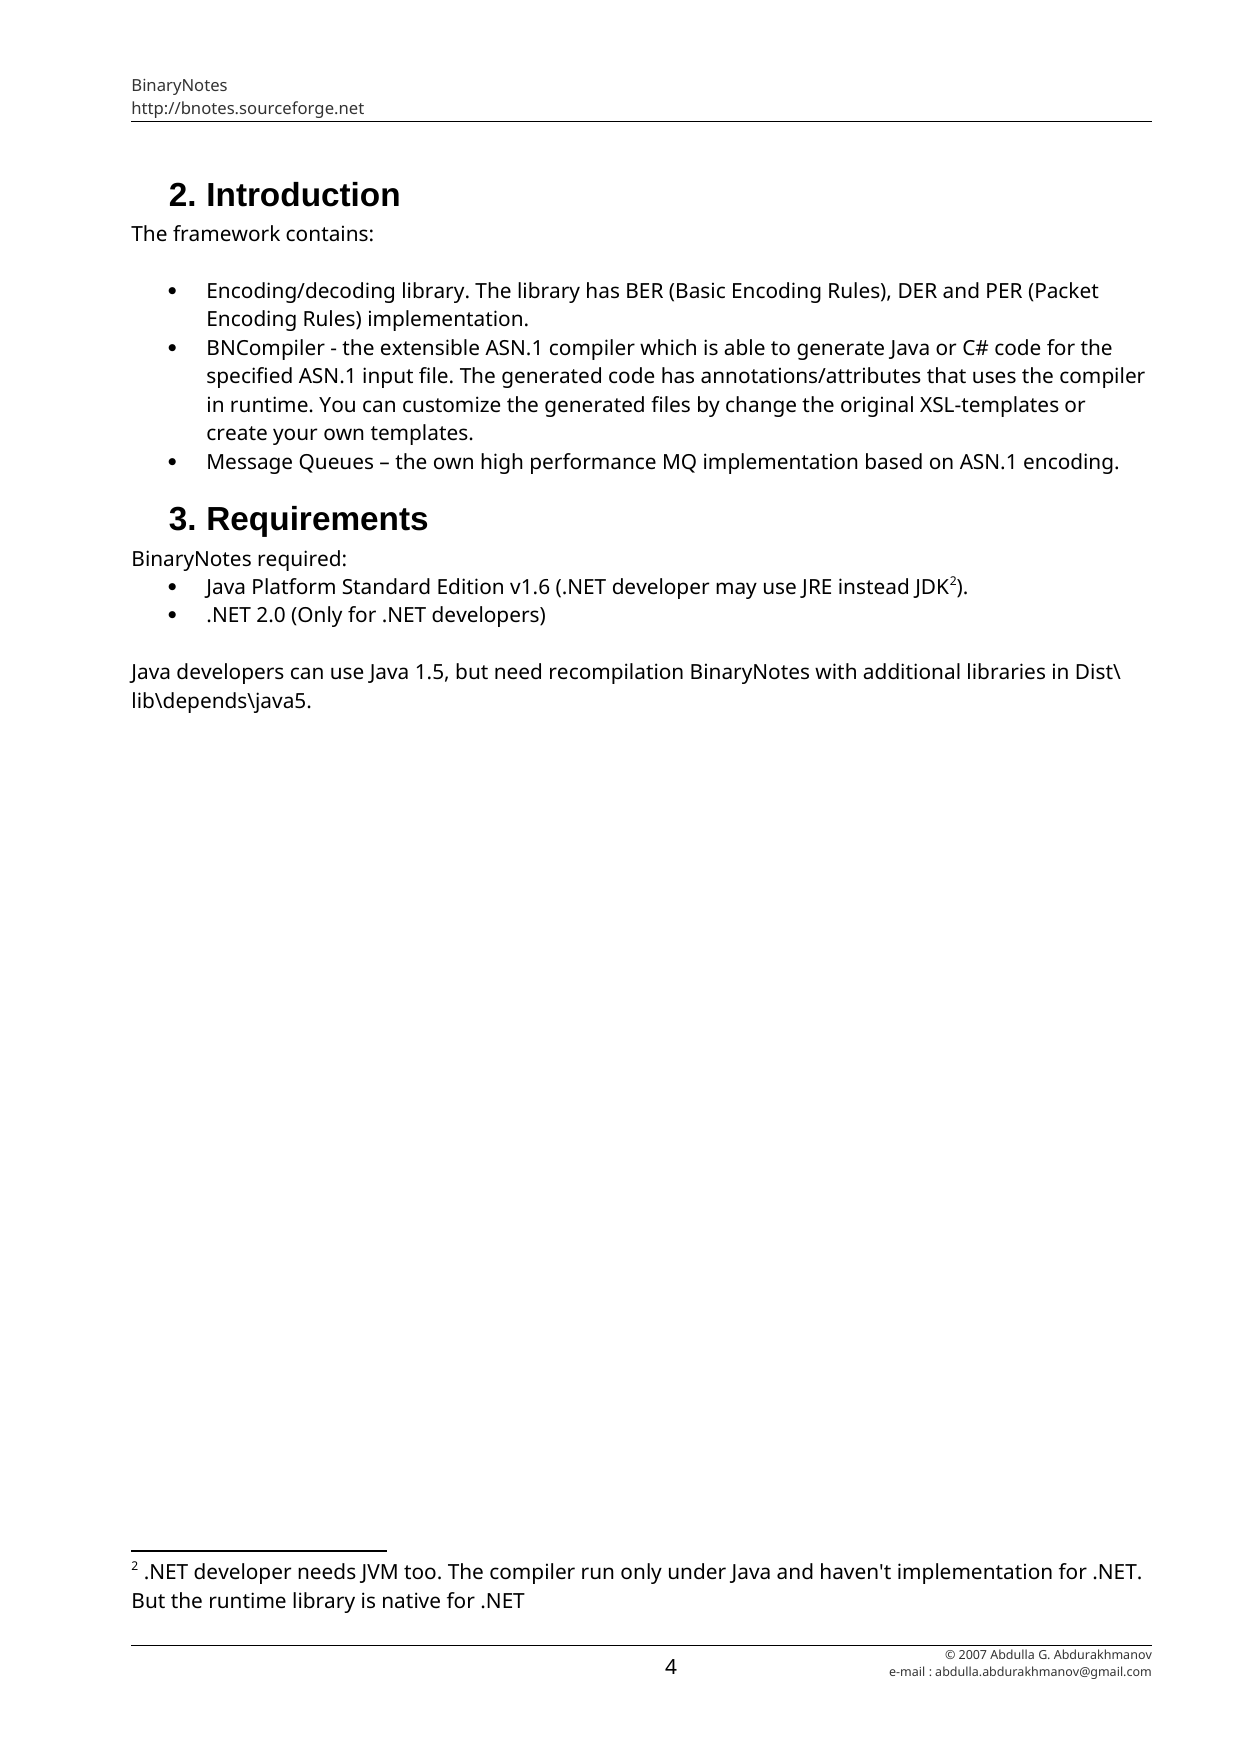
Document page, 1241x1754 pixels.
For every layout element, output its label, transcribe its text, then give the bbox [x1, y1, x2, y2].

text The framework contains: [131, 219, 1152, 248]
list Message Queues – the own high performance MQ implementation based on ASN.1 encoding. [169, 447, 1152, 475]
text Java developers can use Java 1.5, but need recompilation BinaryNotes with additional libraries in Dist\lib\depends\java5. [131, 657, 1152, 714]
list Encoding/decoding library. The library has BER (Basic Encoding Rules), DER and PER (Packet Encoding Rules) implementation. [169, 276, 1152, 333]
list .NET 2.0 (Only for .NET developers) [169, 601, 1152, 629]
subtitle Requirements [169, 500, 1152, 537]
text BinaryNotes required: [131, 544, 1152, 572]
list .NET developer needs JVM too. The compiler run only under Java and haven't implementation for .NET. But the runtime library is native for .NET [131, 1557, 1152, 1614]
list Java Platform Standard Edition v1.6 (.NET developer may use JRE instead JDK). [169, 572, 1152, 601]
list BNCompiler - the extensible ASN.1 compiler which is able to generate Java or C# code for the specified ASN.1 input file. The generated code has annotations/attributes that uses the compiler in runtime. You can customize the generated files by change the original XSL-templates or create your own templates. [169, 333, 1152, 447]
subtitle Introduction [169, 176, 1152, 213]
